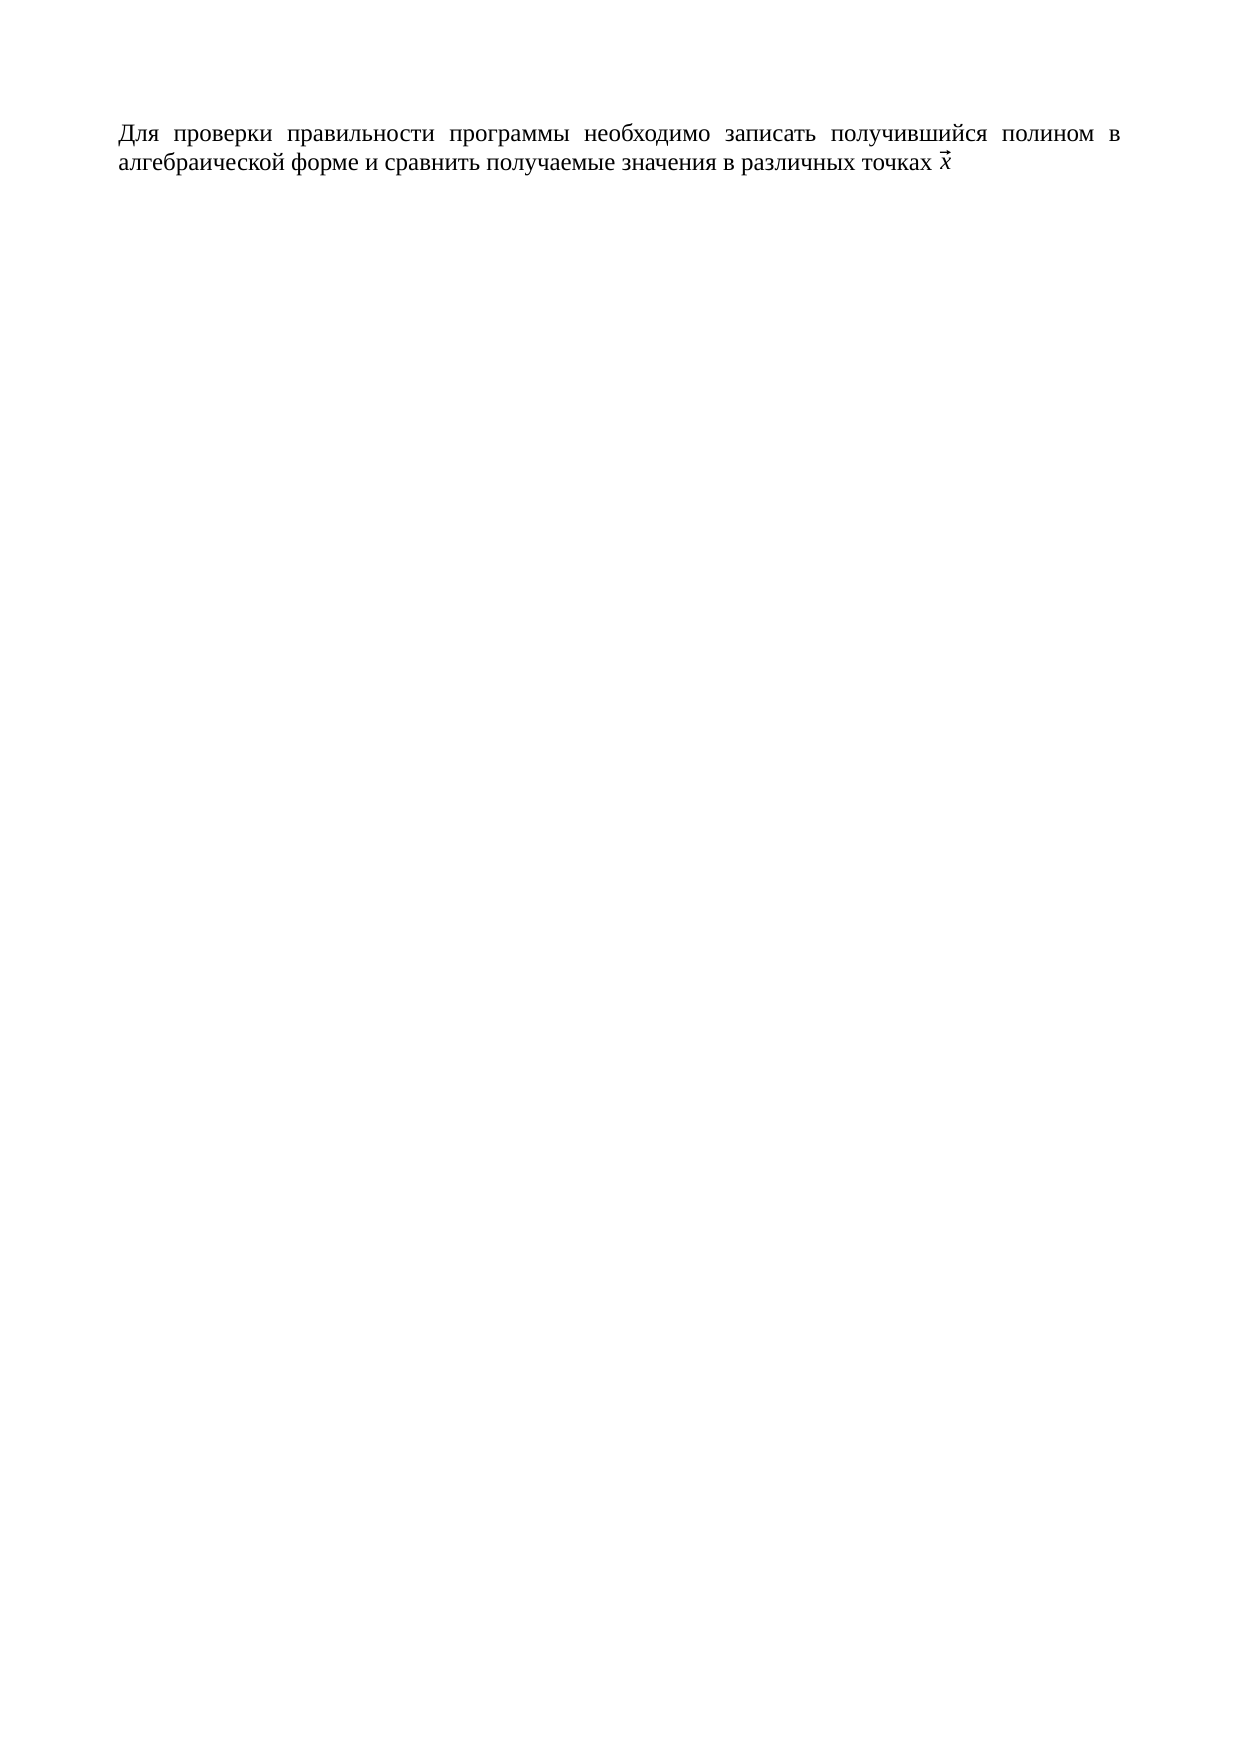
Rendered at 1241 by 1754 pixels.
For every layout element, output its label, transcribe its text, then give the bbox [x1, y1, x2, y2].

text Для проверки правильности программы необходимо записать получившийся полином в алгебраической форме и сравнить получаемые значения в различных точках [118, 118, 1122, 176]
